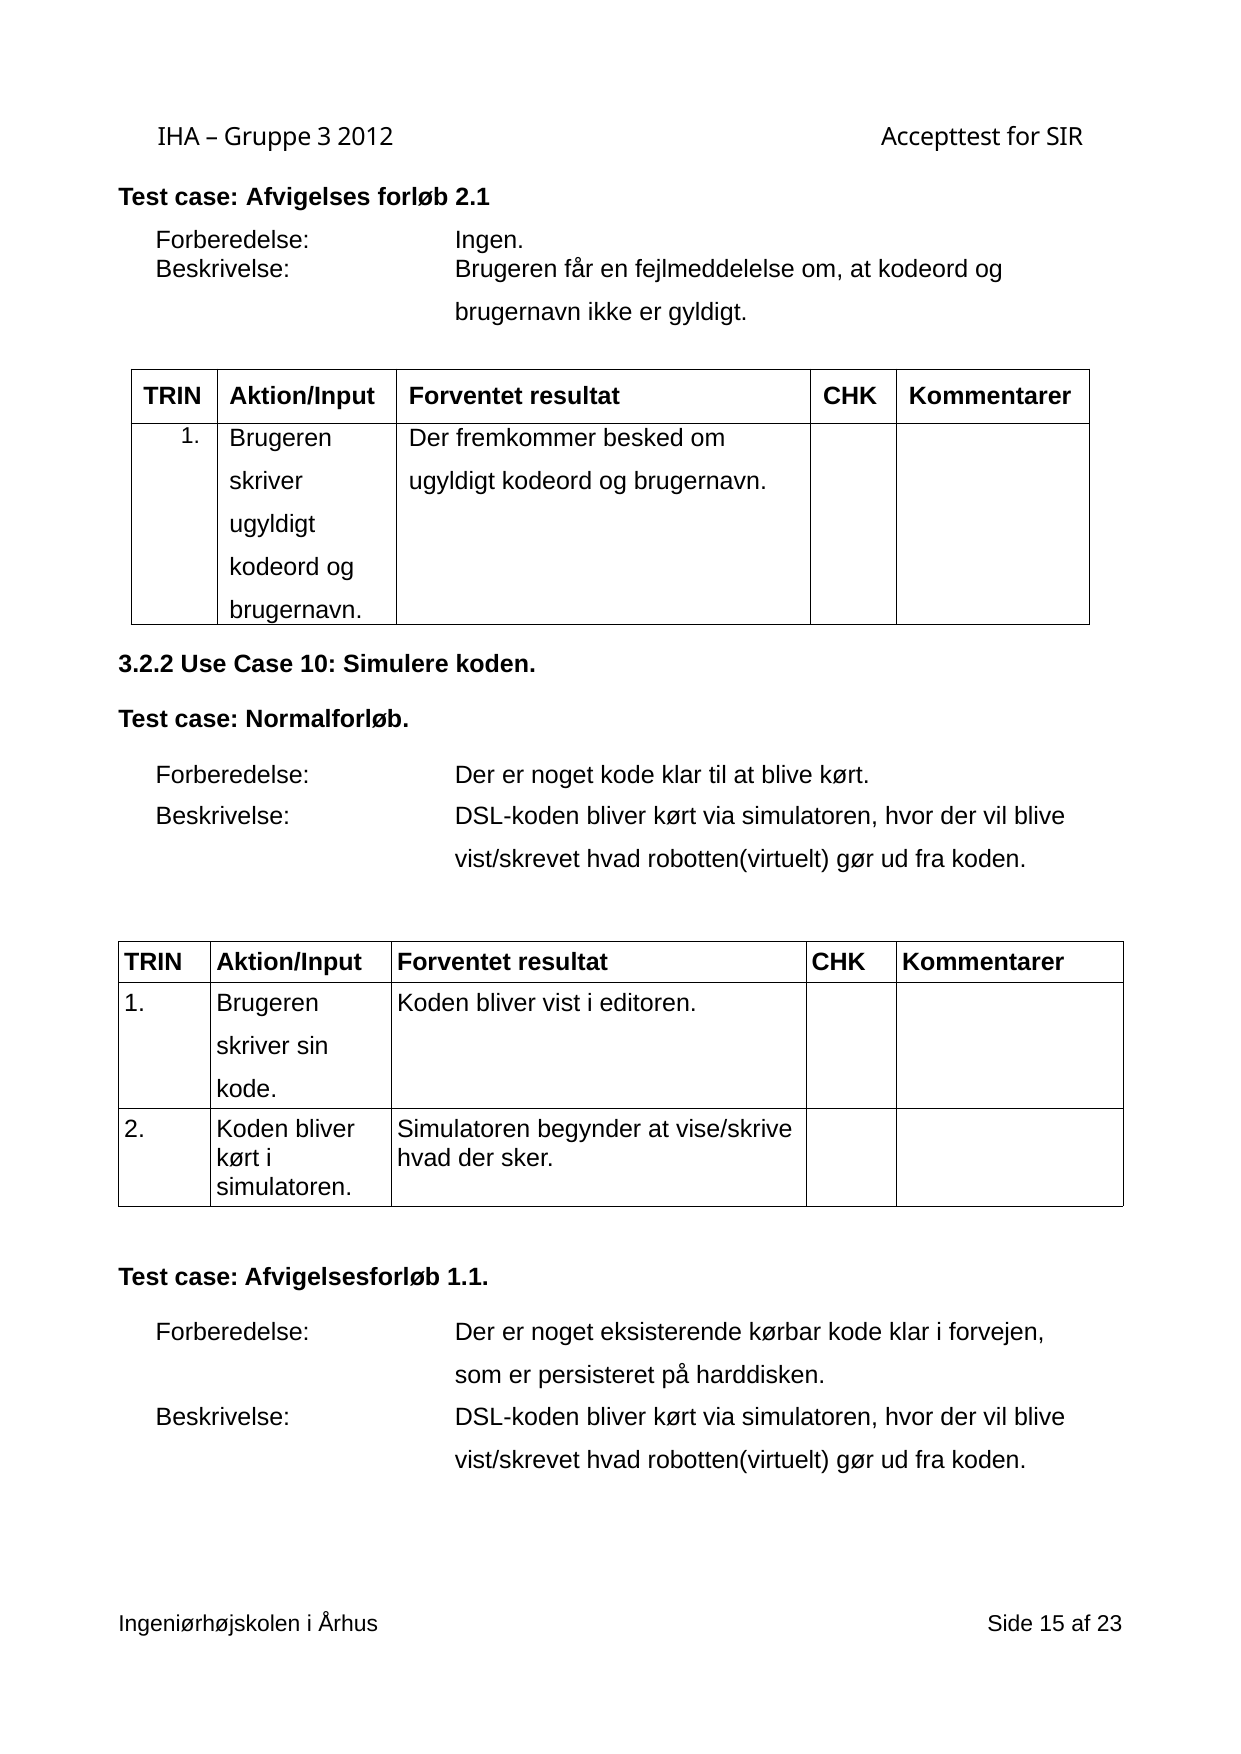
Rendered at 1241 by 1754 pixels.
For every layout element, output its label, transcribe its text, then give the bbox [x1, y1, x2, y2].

table_cell [807, 1109, 896, 1206]
table_cell 1. [119, 983, 210, 1108]
table_cell [807, 983, 896, 1108]
table_cell Brugeren skriver ugyldigt kodeord og brugernavn. [218, 424, 396, 624]
table_cell [897, 1109, 1123, 1206]
table_header Der er noget eksisterende kørbar kode klar i forvejen, som er persisteret på harddisken. [443, 1318, 1089, 1402]
table_header Forberedelse: [144, 225, 443, 253]
table_header Forberedelse: [144, 760, 443, 801]
table_cell Simulatoren begynder at vise/skrive hvad der sker. [392, 1109, 806, 1206]
table_cell Der fremkommer besked om ugyldigt kodeord og brugernavn. [397, 424, 810, 624]
table_cell Brugeren skriver sin kode. [211, 983, 391, 1108]
table_cell [897, 424, 1089, 624]
text Test case: Afvigelses forløb 2.1 [118, 182, 1122, 210]
table_cell Beskrivelse: [144, 1402, 443, 1486]
text Test case: Afvigelsesforløb 1.1. [118, 1262, 1122, 1291]
table_header Kommentarer [897, 370, 1089, 422]
table_cell 2. [119, 1109, 210, 1206]
subtitle 3.2.2 Use Case 10: Simulere koden. [118, 649, 1122, 678]
text Test case: Normalforløb. [118, 704, 1122, 733]
table_header Forberedelse: [144, 1318, 443, 1402]
table_header Forventet resultat [397, 370, 810, 422]
table_header Ingen. [443, 225, 1089, 253]
table_cell Beskrivelse: [144, 801, 443, 886]
table_cell [897, 983, 1123, 1108]
table_header Der er noget kode klar til at blive kørt. [443, 760, 1089, 801]
table_header TRIN [132, 370, 217, 422]
table_cell Koden bliver kørt i simulatoren. [211, 1109, 391, 1206]
table_header Aktion/Input [211, 942, 391, 982]
table_header CHK [811, 370, 896, 422]
table_cell Beskrivelse: [144, 254, 443, 325]
table_cell DSL-koden bliver kørt via simulatoren, hvor der vil blive vist/skrevet hvad robotten(virtuelt) gør ud fra koden. [443, 801, 1089, 886]
table_cell Koden bliver vist i editoren. [392, 983, 806, 1108]
table_cell DSL-koden bliver kørt via simulatoren, hvor der vil blive vist/skrevet hvad robotten(virtuelt) gør ud fra koden. [443, 1402, 1089, 1486]
table_header CHK [807, 942, 896, 982]
table_cell [811, 424, 896, 624]
table_cell [132, 424, 217, 624]
table_header Forventet resultat [392, 942, 806, 982]
table_header Kommentarer [897, 942, 1123, 982]
table_header Aktion/Input [218, 370, 396, 422]
table_cell Brugeren får en fejlmeddelelse om, at kodeord og brugernavn ikke er gyldigt. [443, 254, 1089, 325]
table_header TRIN [119, 942, 210, 982]
